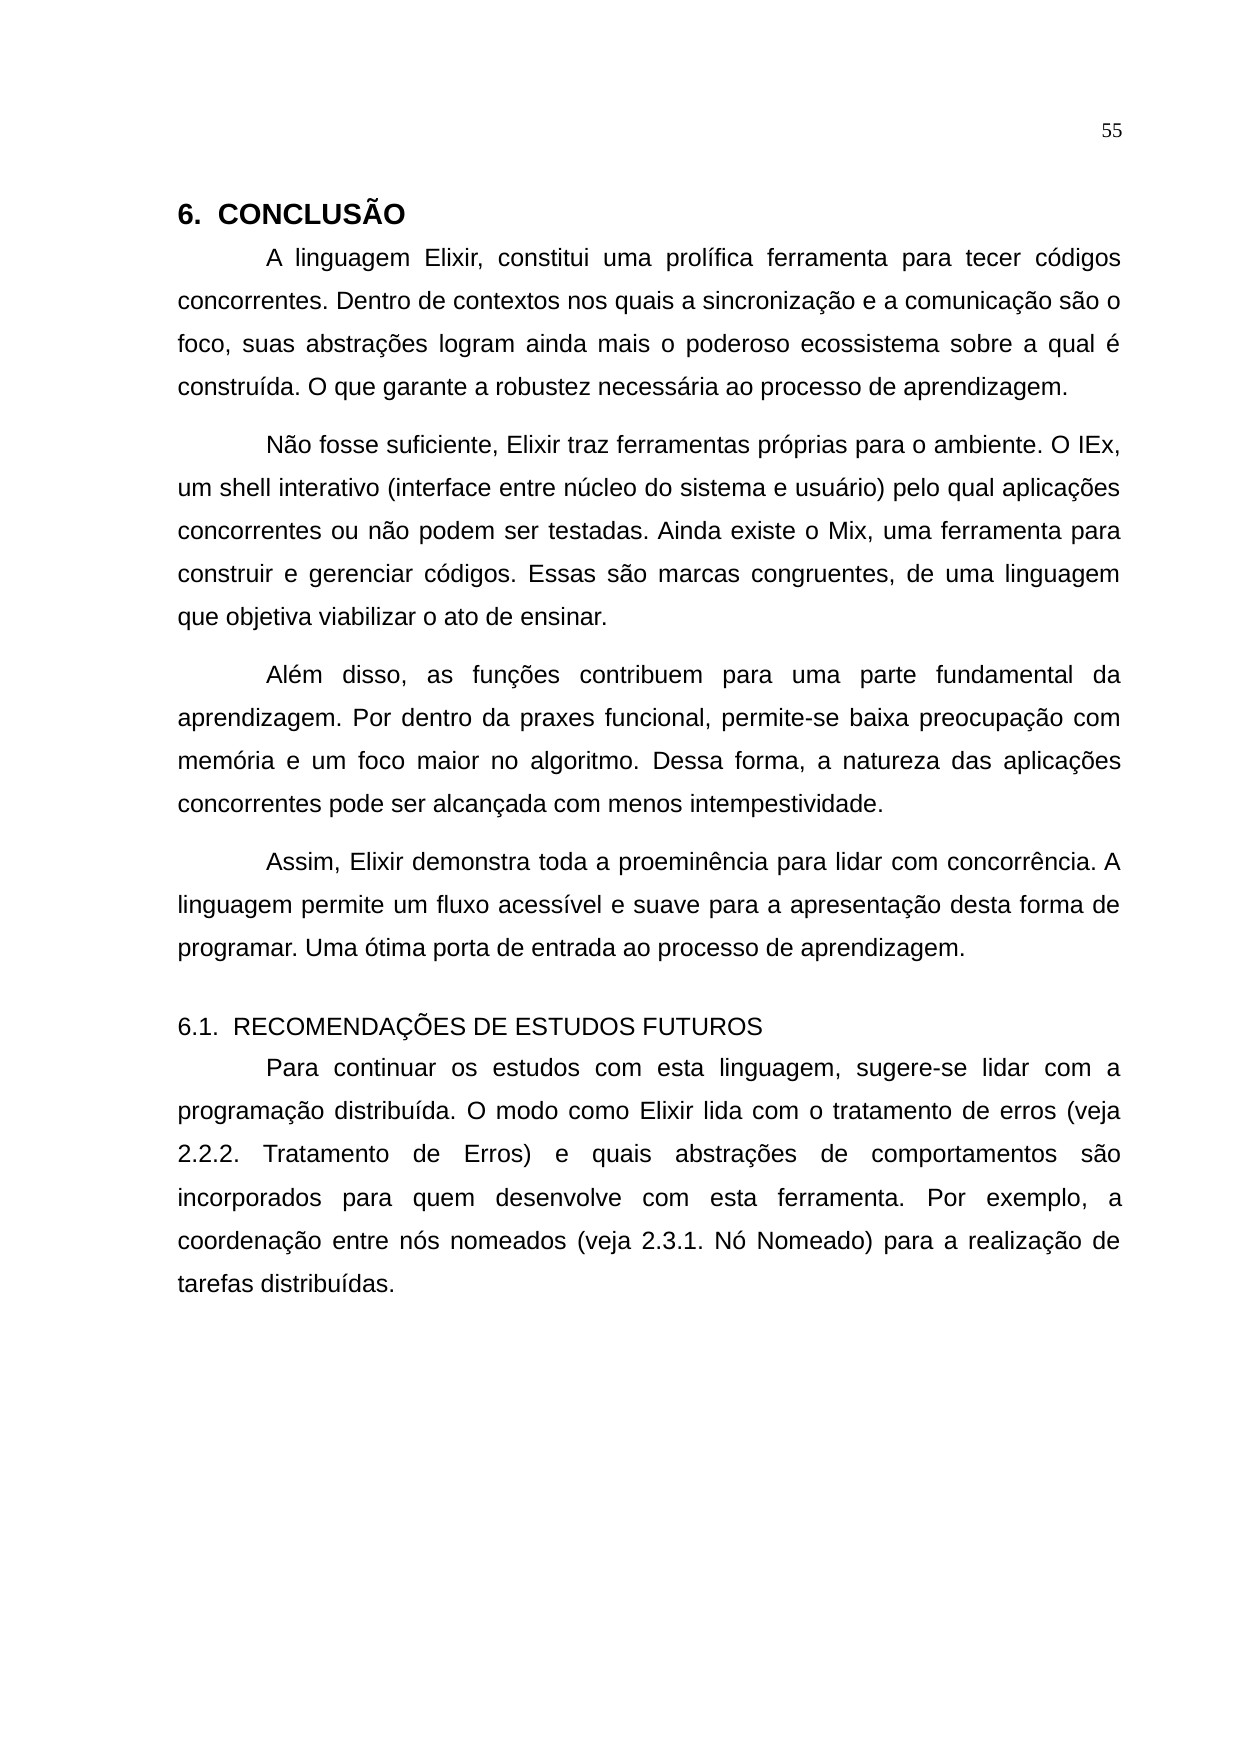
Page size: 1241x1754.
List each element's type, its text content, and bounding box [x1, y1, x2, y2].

text A linguagem Elixir, constitui uma prolífica ferramenta para tecer códigos concorrentes. Dentro de contextos nos quais a sincronização e a comunicação são o foco, suas abstrações logram ainda mais o poderoso ecossistema sobre a qual é construída. O que garante a robustez necessária ao processo de aprendizagem. [177, 243, 1122, 401]
text Não fosse suficiente, Elixir traz ferramentas próprias para o ambiente. O IEx, um shell interativo (interface entre núcleo do sistema e usuário) pelo qual aplicações concorrentes ou não podem ser testadas. Ainda existe o Mix, uma ferramenta para construir e gerenciar códigos. Essas são marcas congruentes, de uma linguagem que objetiva viabilizar o ato de ensinar. [177, 430, 1122, 631]
subtitle Recomendações de Estudos Futuros [177, 1012, 1122, 1041]
text Além disso, as funções contribuem para uma parte fundamental da aprendizagem. Por dentro da praxes funcional, permite-se baixa preocupação com memória e um foco maior no algoritmo. Dessa forma, a natureza das aplicações concorrentes pode ser alcançada com menos intempestividade. [177, 660, 1122, 818]
subtitle Conclusão [177, 197, 1122, 230]
text Para continuar os estudos com esta linguagem, sugere-se lidar com a programação distribuída. O modo como Elixir lida com o tratamento de erros (veja 2.2.2. Tratamento de Erros) e quais abstrações de comportamentos são incorporados para quem desenvolve com esta ferramenta. Por exemplo, a coordenação entre nós nomeados (veja 2.3.1. Nó Nomeado) para a realização de tarefas distribuídas. [177, 1053, 1122, 1297]
text Assim, Elixir demonstra toda a proeminência para lidar com concorrência. A linguagem permite um fluxo acessível e suave para a apresentação desta forma de programar. Uma ótima porta de entrada ao processo de aprendizagem. [177, 847, 1122, 962]
